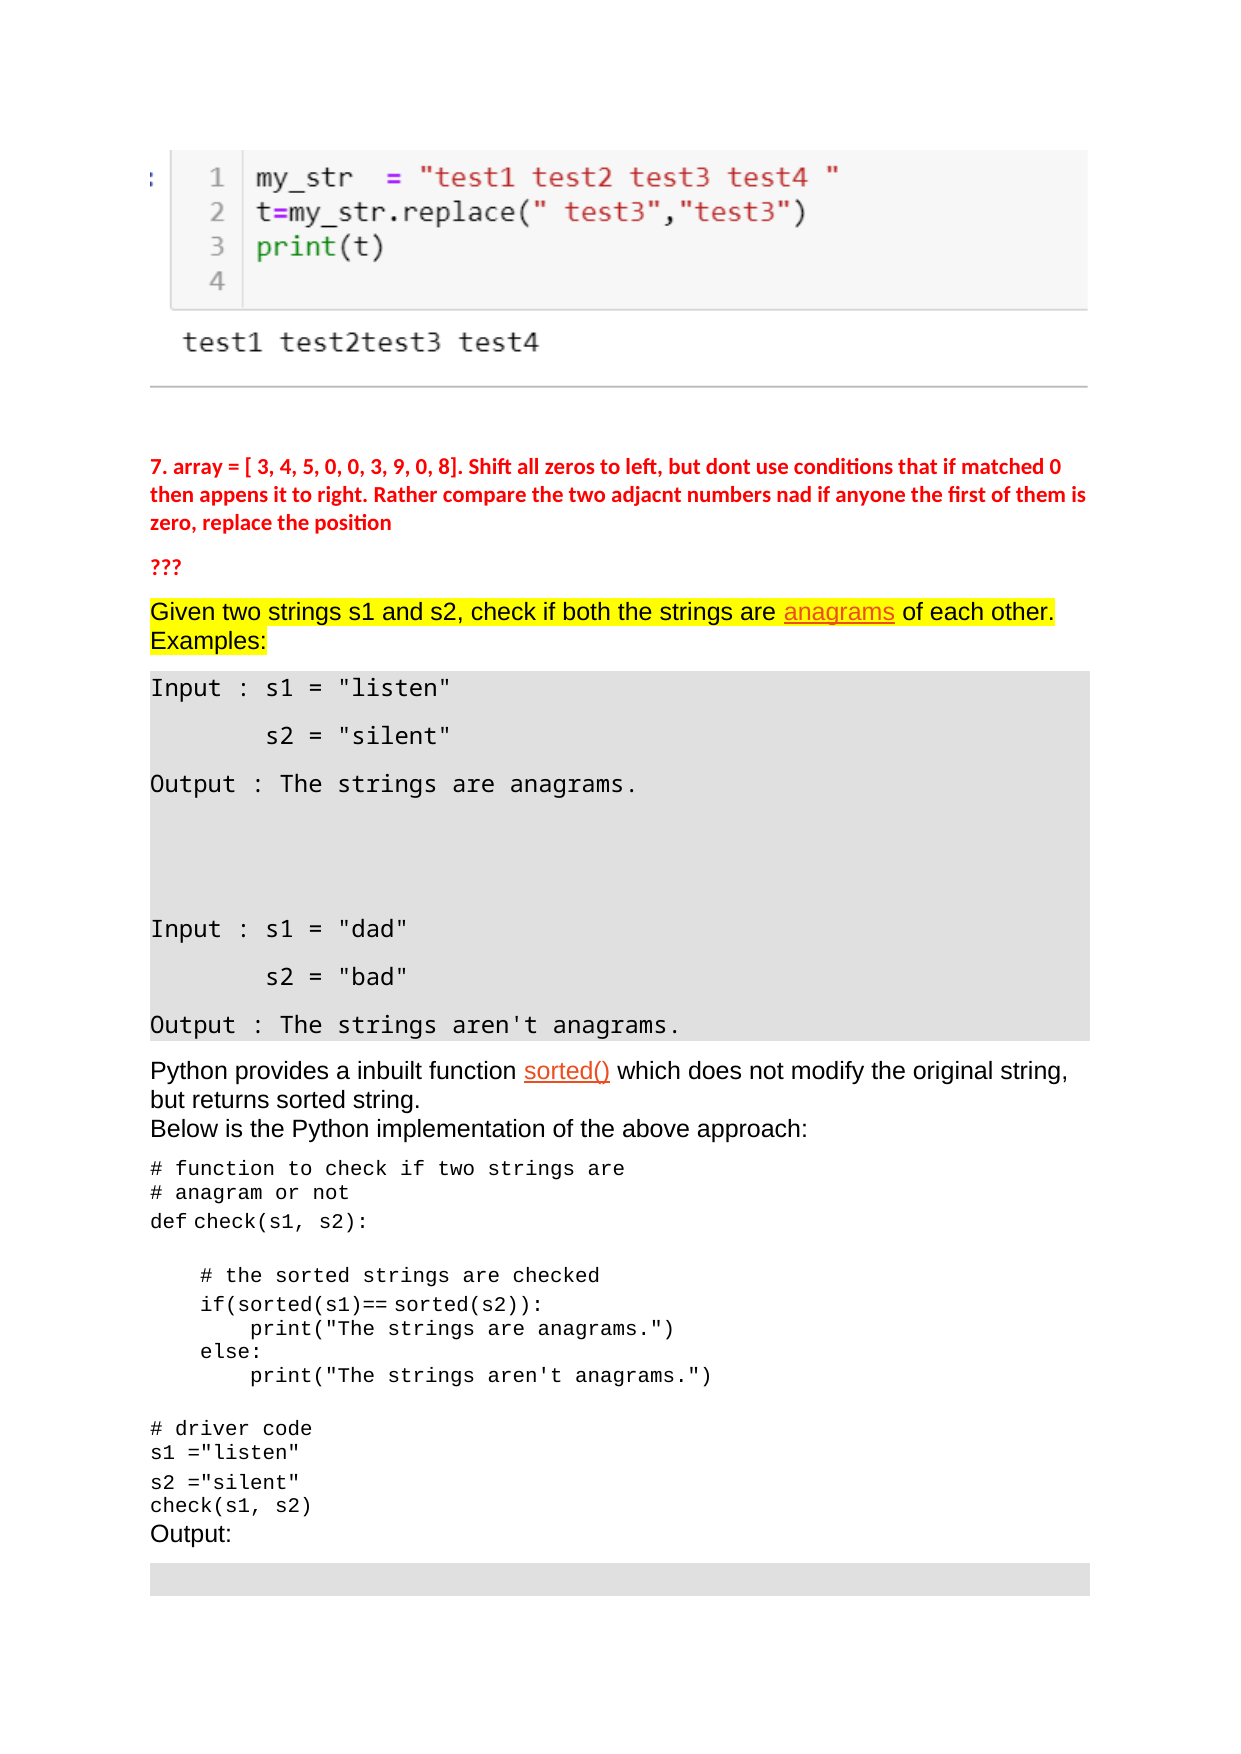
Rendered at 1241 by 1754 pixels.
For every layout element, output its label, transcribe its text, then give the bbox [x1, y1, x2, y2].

text Output : The strings are anagrams. [150, 767, 1090, 799]
text Given two strings s1 and s2, check if both the strings are anagrams of each other. [150, 597, 1090, 626]
text Input : s1 = "dad" [150, 912, 1090, 944]
text 7. array = [ 3, 4, 5, 0, 0, 3, 9, 0, 8]. Shift all zeros to left, but dont use conditions that if matched 0 then appens it to right. Rather compare the two adjacnt numbers nad if anyone the first of them is zero, replace the position [150, 452, 1090, 536]
text ??? [150, 553, 1090, 581]
text Below is the Python implementation of the above approach: [150, 1114, 1090, 1143]
text s2 = "silent" [150, 719, 1090, 751]
text Input : s1 = "listen" [150, 671, 1090, 703]
text Examples: [150, 626, 1090, 655]
table_header # function to check if two strings are # anagram or not def check(s1, s2): # the sorted strings are checked if(sorted(s1)== sorted(s2)): print("The strings are anagrams.") else: print("The strings aren't anagrams.") # driver code s1 ="listen" s2 ="silent" check(s1, s2) [150, 1158, 1018, 1519]
text Python provides a inbuilt function sorted() which does not modify the original string, but returns sorted string. [150, 1056, 1090, 1114]
text s2 = "bad" [150, 960, 1090, 992]
text Output: [150, 1519, 1090, 1548]
text Output : The strings aren't anagrams. [150, 1008, 1090, 1041]
